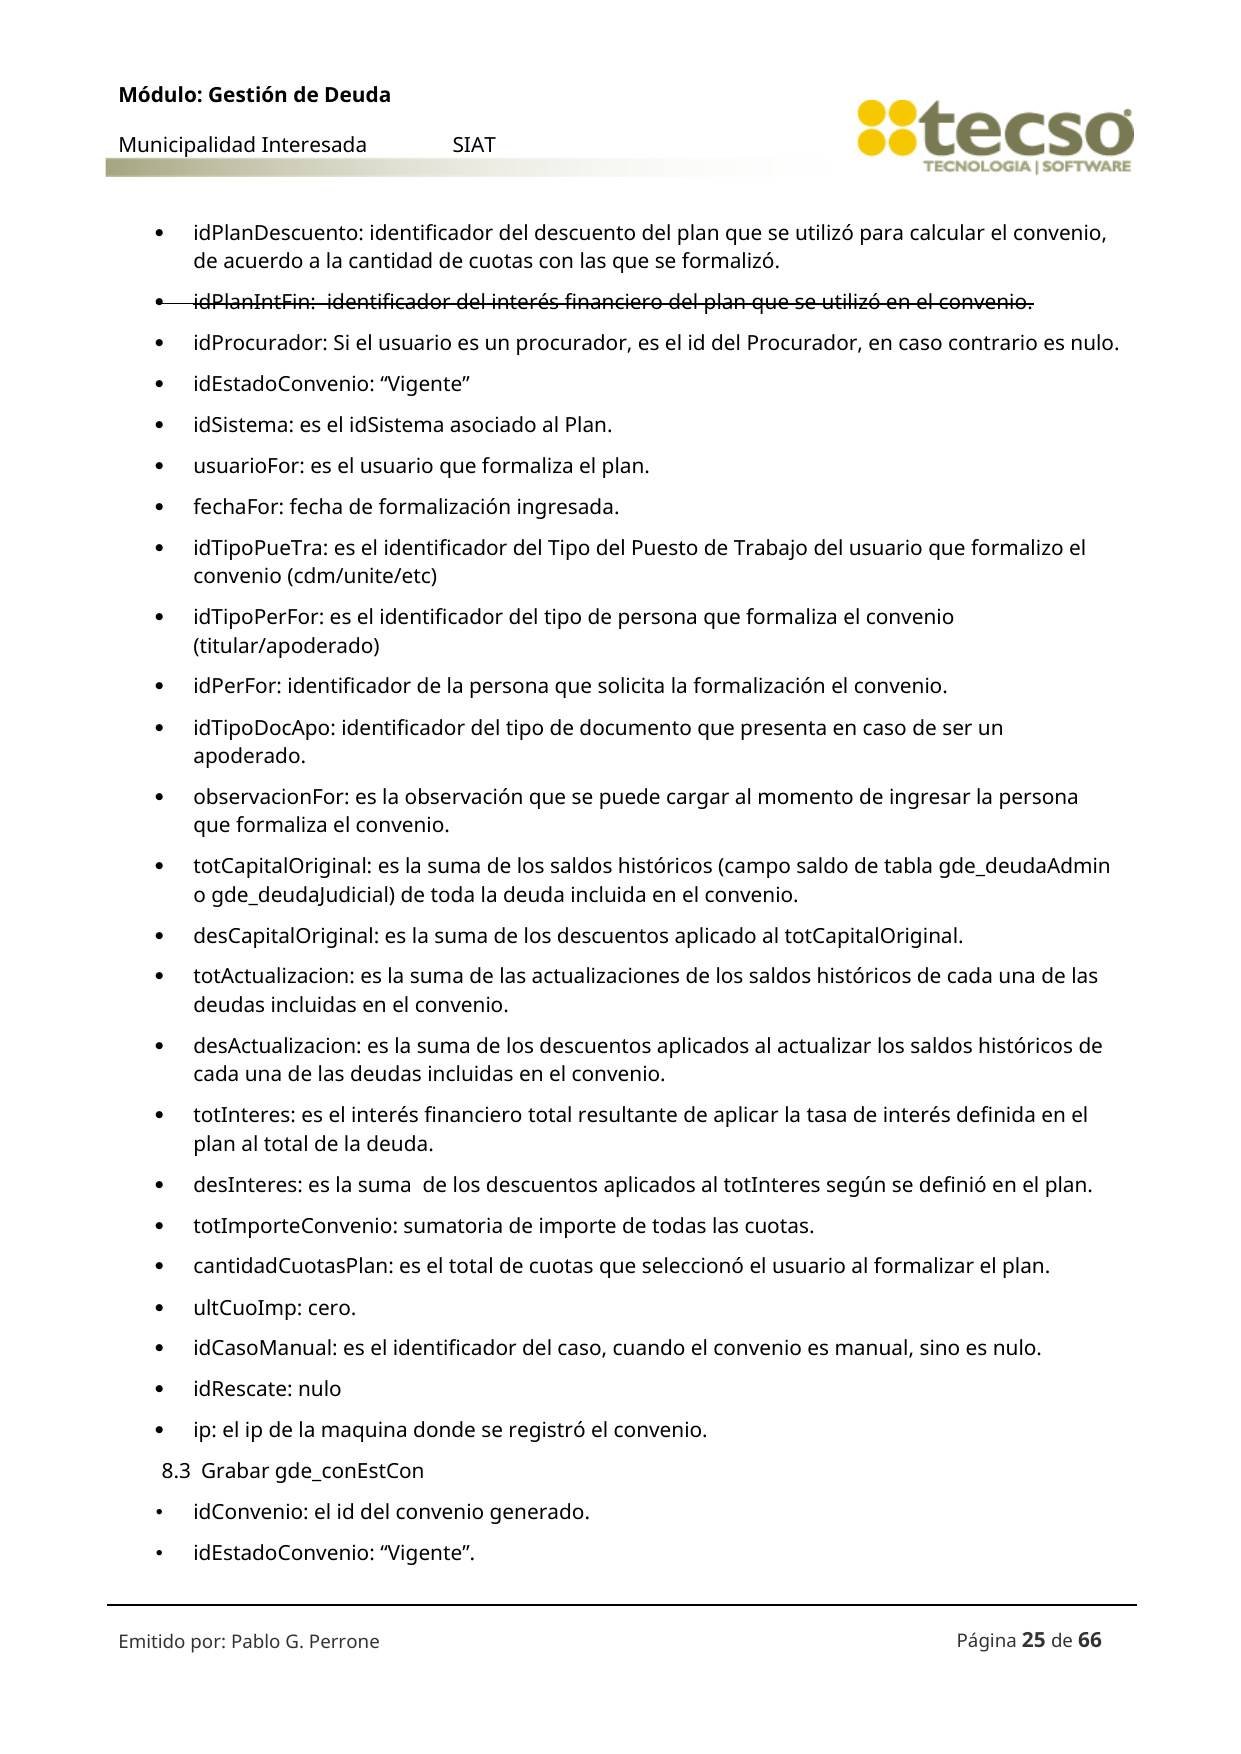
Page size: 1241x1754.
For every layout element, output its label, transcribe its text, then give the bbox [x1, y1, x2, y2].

list usuarioFor: es el usuario que formaliza el plan. [156, 451, 1122, 479]
list idSistema: es el idSistema asociado al Plan. [156, 410, 1122, 438]
list observacionFor: es la observación que se puede cargar al momento de ingresar la persona que formaliza el convenio. [156, 782, 1122, 839]
list idEstadoConvenio: “Vigente”. [156, 1538, 1122, 1567]
picture [105, 100, 1134, 177]
list idPlanIntFin: identificador del interés financiero del plan que se utilizó en el convenio. [156, 287, 1122, 316]
list totActualizacion: es la suma de las actualizaciones de los saldos históricos de cada una de las deudas incluidas en el convenio. [156, 962, 1122, 1018]
list idTipoPueTra: es el identificador del Tipo del Puesto de Trabajo del usuario que formalizo el convenio (cdm/unite/etc) [156, 533, 1122, 590]
list idProcurador: Si el usuario es un procurador, es el id del Procurador, en caso contrario es nulo. [156, 328, 1122, 357]
list desActualizacion: es la suma de los descuentos aplicados al actualizar los saldos históricos de cada una de las deudas incluidas en el convenio. [156, 1031, 1122, 1088]
list desInteres: es la suma de los descuentos aplicados al totInteres según se definió en el plan. [156, 1170, 1122, 1198]
list totInteres: es el interés financiero total resultante de aplicar la tasa de interés definida en el plan al total de la deuda. [156, 1100, 1122, 1157]
list idTipoPerFor: es el identificador del tipo de persona que formaliza el convenio (titular/apoderado) [156, 602, 1122, 659]
list cantidadCuotasPlan: es el total de cuotas que seleccionó el usuario al formalizar el plan. [156, 1252, 1122, 1280]
list idEstadoConvenio: “Vigente” [156, 369, 1122, 398]
list idCasoManual: es el identificador del caso, cuando el convenio es manual, sino es nulo. [156, 1333, 1122, 1362]
list totCapitalOriginal: es la suma de los saldos históricos (campo saldo de tabla gde_deudaAdmin o gde_deudaJudicial) de toda la deuda incluida en el convenio. [156, 851, 1122, 908]
list fechaFor: fecha de formalización ingresada. [156, 492, 1122, 520]
list totImporteConvenio: sumatoria de importe de todas las cuotas. [156, 1211, 1122, 1239]
list Grabar gde_conEstCon [156, 1456, 1122, 1485]
list idPlanDescuento: identificador del descuento del plan que se utilizó para calcular el convenio, de acuerdo a la cantidad de cuotas con las que se formalizó. [156, 218, 1122, 275]
list ultCuoImp: cero. [156, 1293, 1122, 1321]
list ip: el ip de la maquina donde se registró el convenio. [156, 1415, 1122, 1444]
list idRescate: nulo [156, 1374, 1122, 1403]
list desCapitalOriginal: es la suma de los descuentos aplicado al totCapitalOriginal. [156, 921, 1122, 949]
list idConvenio: el id del convenio generado. [156, 1497, 1122, 1526]
list idTipoDocApo: identificador del tipo de documento que presenta en caso de ser un apoderado. [156, 713, 1122, 769]
list idPerFor: identificador de la persona que solicita la formalización el convenio. [156, 672, 1122, 700]
